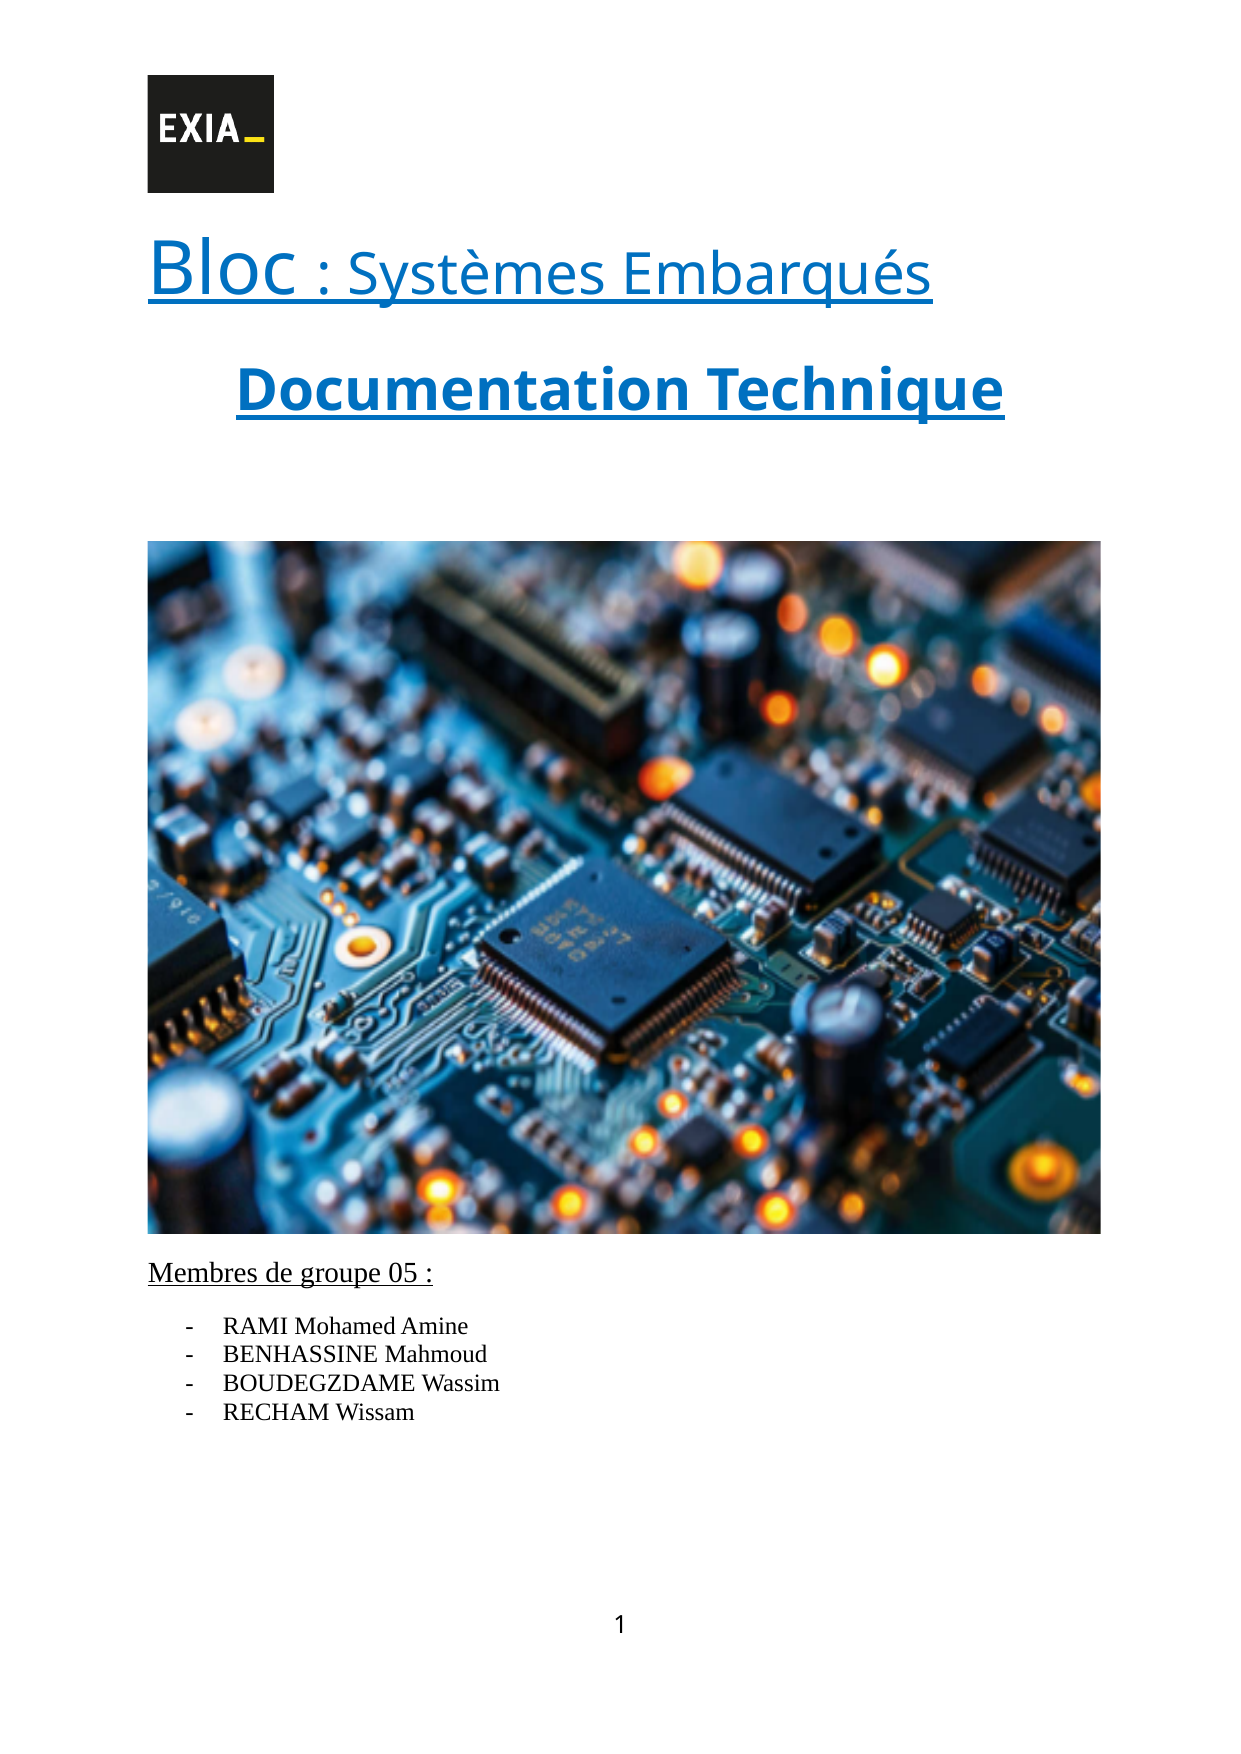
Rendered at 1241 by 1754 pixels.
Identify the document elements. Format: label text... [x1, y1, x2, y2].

text Bloc : Systèmes Embarqués [148, 214, 1093, 316]
text Membres de groupe 05 : [148, 1256, 1093, 1289]
text Documentation Technique [148, 348, 1093, 428]
list BOUDEGZDAME Wassim [185, 1368, 1093, 1397]
list RECHAM Wissam [185, 1397, 1093, 1426]
list RAMI Mohamed Amine [185, 1311, 1093, 1339]
list BENHASSINE Mahmoud [185, 1339, 1093, 1368]
